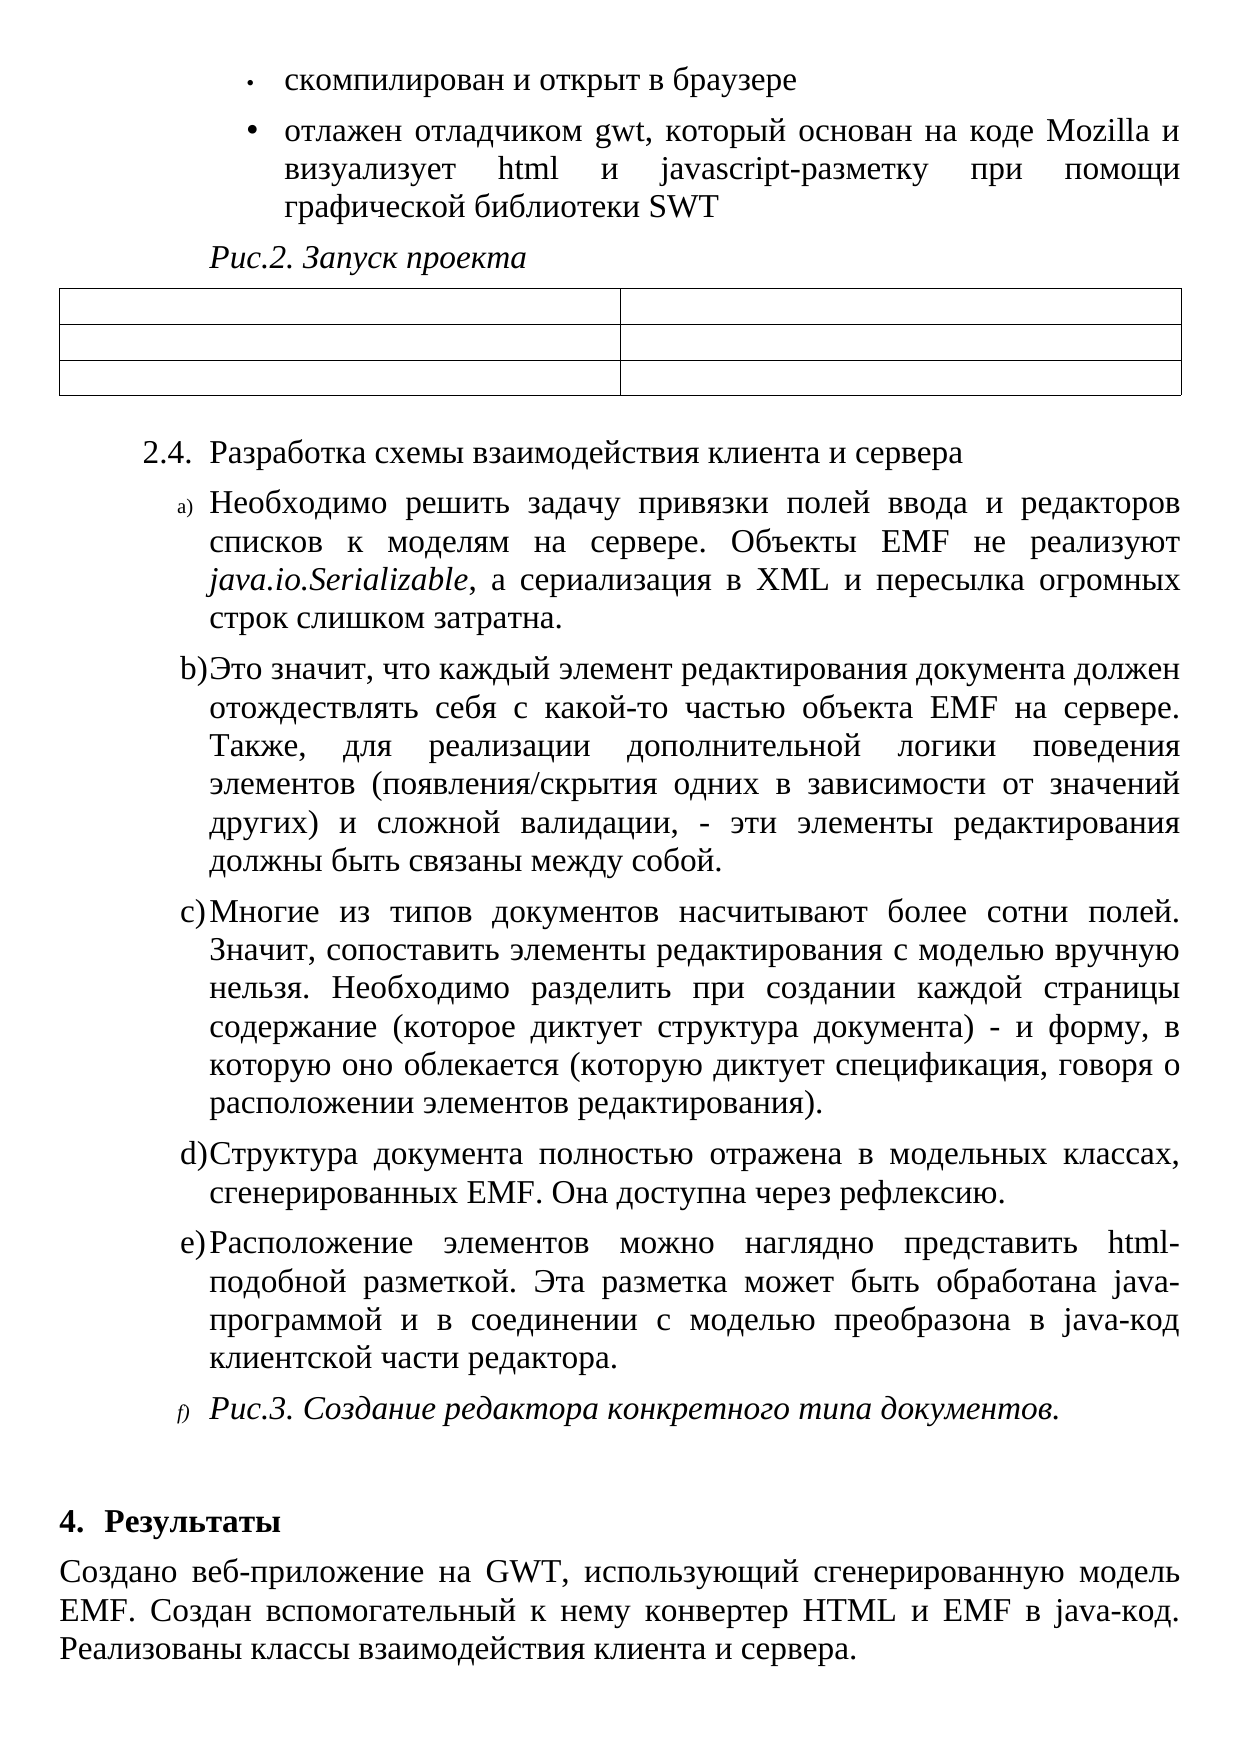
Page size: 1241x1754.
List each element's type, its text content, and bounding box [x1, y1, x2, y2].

list Многие из типов документов насчитывают более сотни полей. Значит, сопоставить элементы редактирования с моделью вручную нельзя. Необходимо разделить при создании каждой страницы содержание (которое диктует структура документа) - и форму, в которую оно облекается (которую диктует спецификация, говоря о расположении элементов редактирования). [172, 891, 1181, 1121]
table_cell [621, 325, 1181, 359]
list скомпилирован и открыт в браузере [247, 59, 1181, 97]
list Рис.3. Создание редактора конкретного типа документов. [172, 1388, 1181, 1427]
list Необходимо решить задачу привязки полей ввода и редакторов списков к моделям на сервере. Объекты EMF не реализуют java.io.Serializable, а сериализация в XML и пересылка огромных строк слишком затратна. [172, 483, 1181, 636]
list Рис.2. Запуск проекта [209, 237, 1181, 276]
table_cell [60, 361, 620, 395]
subtitle Результаты [59, 1501, 1181, 1539]
list Расположение элементов можно наглядно представить html-подобной разметкой. Эта разметка может быть обработана java-программой и в соединении с моделью преобразона в java-код клиентской части редактора. [172, 1223, 1181, 1376]
text Создано веб-приложение на GWT, использующий сгенерированную модель EMF. Создан вспомогательный к нему конвертер HTML и EMF в java-код. Реализованы классы взаимодействия клиента и сервера. [59, 1552, 1181, 1667]
table_cell [621, 361, 1181, 395]
list Это значит, что каждый элемент редактирования документа должен отождествлять себя с какой-то частью объекта EMF на сервере. Также, для реализации дополнительной логики поведения элементов (появления/скрытия одних в зависимости от значений других) и сложной валидации, - эти элементы редактирования должны быть связаны между собой. [172, 648, 1181, 878]
table_cell [60, 325, 620, 359]
list отлажен отладчиком gwt, который основан на коде Mozilla и визуализует html и javascript-разметку при помощи графической библиотеки SWT [247, 110, 1181, 225]
list Разработка схемы взаимодействия клиента и сервера [134, 432, 1181, 470]
table_header [60, 289, 620, 324]
table_header [621, 289, 1181, 324]
list Структура документа полностью отражена в модельных классах, сгенерированных EMF. Она доступна через рефлексию. [172, 1133, 1181, 1210]
